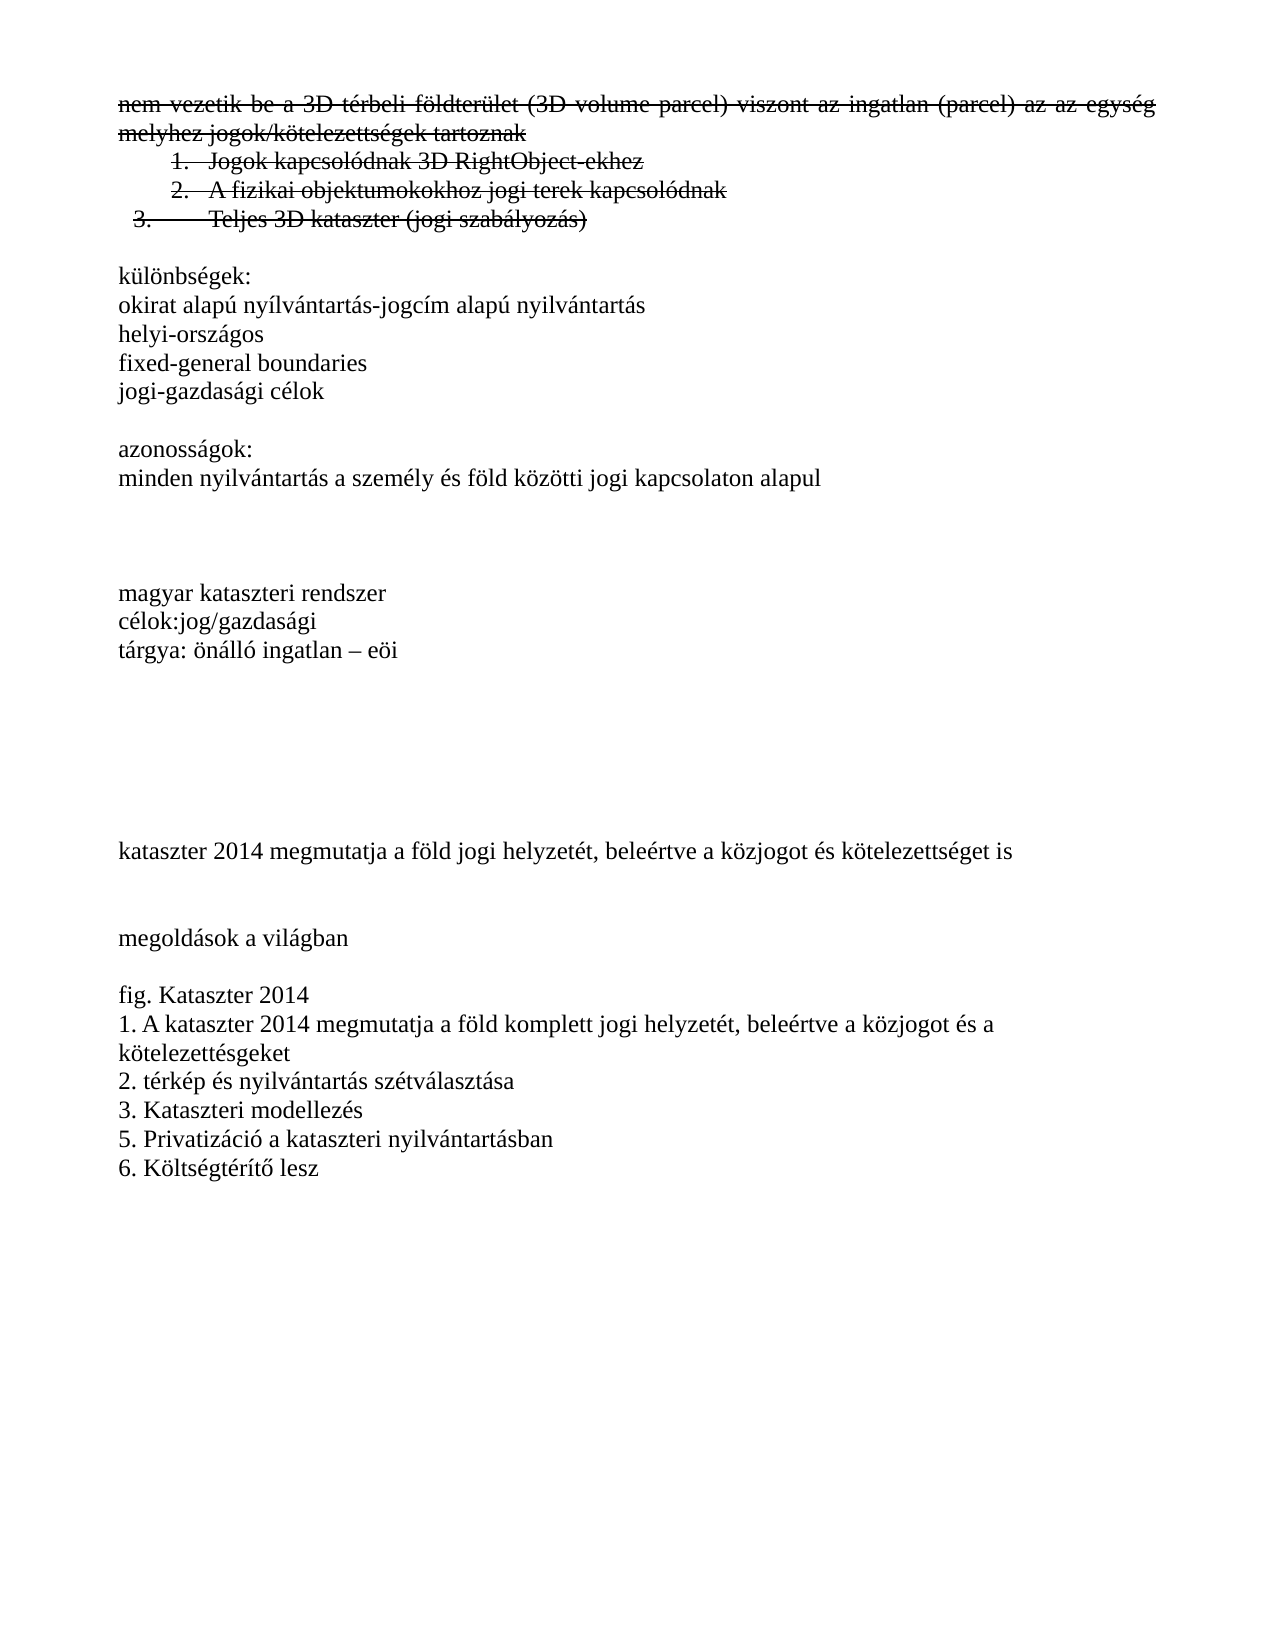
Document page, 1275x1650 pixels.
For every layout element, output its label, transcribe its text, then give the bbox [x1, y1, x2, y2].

text jogi-gazdasági célok [118, 376, 1157, 405]
text fig. Kataszter 2014 [118, 980, 1157, 1009]
text 3. Kataszteri modellezés [118, 1095, 1157, 1124]
text okirat alapú nyílvántartás-jogcím alapú nyilvántartás [118, 290, 1157, 319]
list A fizikai objektumokokhoz jogi terek kapcsolódnak [171, 175, 1157, 204]
text fixed-general boundaries [118, 348, 1157, 376]
text 1. A kataszter 2014 megmutatja a föld komplett jogi helyzetét, beleértve a közjogot és a kötelezettésgeket [118, 1009, 1157, 1066]
text 2. térkép és nyilvántartás szétválasztása [118, 1066, 1157, 1095]
text 5. Privatizáció a kataszteri nyilvántartásban [118, 1124, 1157, 1153]
text magyar kataszteri rendszer [118, 578, 1157, 606]
text megoldások a világban [118, 923, 1157, 951]
text helyi-országos [118, 319, 1157, 348]
text különbségek: [118, 261, 1157, 290]
list Jogok kapcsolódnak 3D RightObject-ekhez [171, 146, 1157, 175]
text kataszter 2014 megmutatja a föld jogi helyzetét, beleértve a közjogot és kötelezettséget is [118, 836, 1157, 865]
text nem vezetik be a 3D térbeli földterület (3D volume parcel) viszont az ingatlan (parcel) az az egység melyhez jogok/kötelezettségek tartoznak [118, 89, 1157, 146]
list Teljes 3D kataszter (jogi szabályozás) [118, 204, 1157, 233]
text azonosságok: [118, 434, 1157, 463]
text célok:jog/gazdasági [118, 606, 1157, 635]
text 6. Költségtérítő lesz [118, 1153, 1157, 1181]
text minden nyilvántartás a személy és föld közötti jogi kapcsolaton alapul [118, 463, 1157, 491]
text tárgya: önálló ingatlan – eöi [118, 635, 1157, 664]
